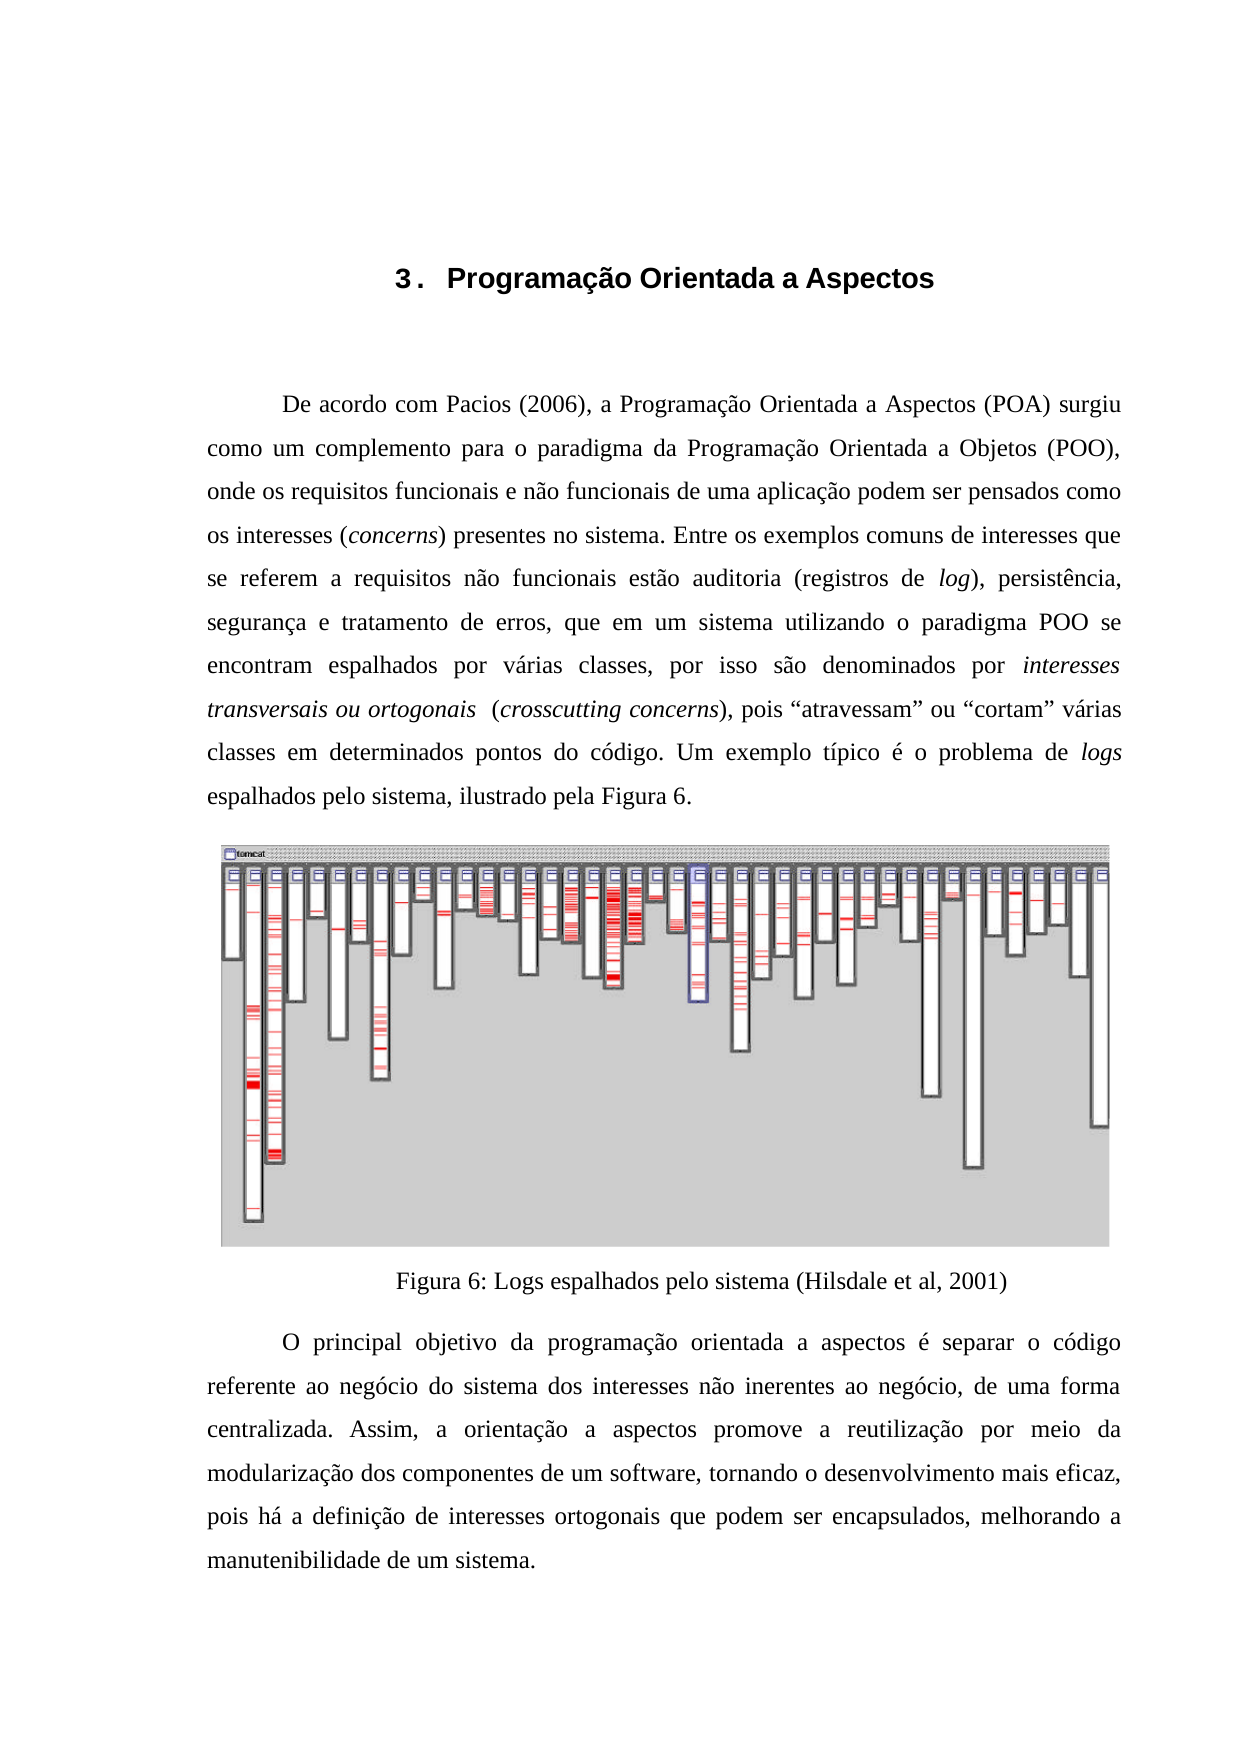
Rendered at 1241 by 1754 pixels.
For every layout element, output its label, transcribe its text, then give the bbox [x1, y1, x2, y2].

text De acordo com Pacios (2006), a Programação Orientada a Aspectos (POA) surgiu como um complemento para o paradigma da Programação Orientada a Objetos (POO), onde os requisitos funcionais e não funcionais de uma aplicação podem ser pensados como os interesses (concerns) presentes no sistema. Entre os exemplos comuns de interesses que se referem a requisitos não funcionais estão auditoria (registros de log), persistência, segurança e tratamento de erros, que em um sistema utilizando o paradigma POO se encontram espalhados por várias classes, por isso são denominados por interesses transversais ou ortogonais (crosscutting concerns), pois “atravessam” ou “cortam” várias classes em determinados pontos do código. Um exemplo típico é o problema de logs espalhados pelo sistema, ilustrado pela Figura 6. [207, 389, 1122, 810]
subtitle Programação Orientada a Aspectos [207, 261, 1122, 297]
picture [219, 843, 1110, 1250]
text Figura 6: Logs espalhados pelo sistema (Hilsdale et al, 2001) [207, 842, 1122, 1295]
text O principal objetivo da programação orientada a aspectos é separar o código referente ao negócio do sistema dos interesses não inerentes ao negócio, de uma forma centralizada. Assim, a orientação a aspectos promove a reutilização por meio da modularização dos componentes de um software, tornando o desenvolvimento mais eficaz, pois há a definição de interesses ortogonais que podem ser encapsulados, melhorando a manutenibilidade de um sistema. [207, 1327, 1122, 1574]
